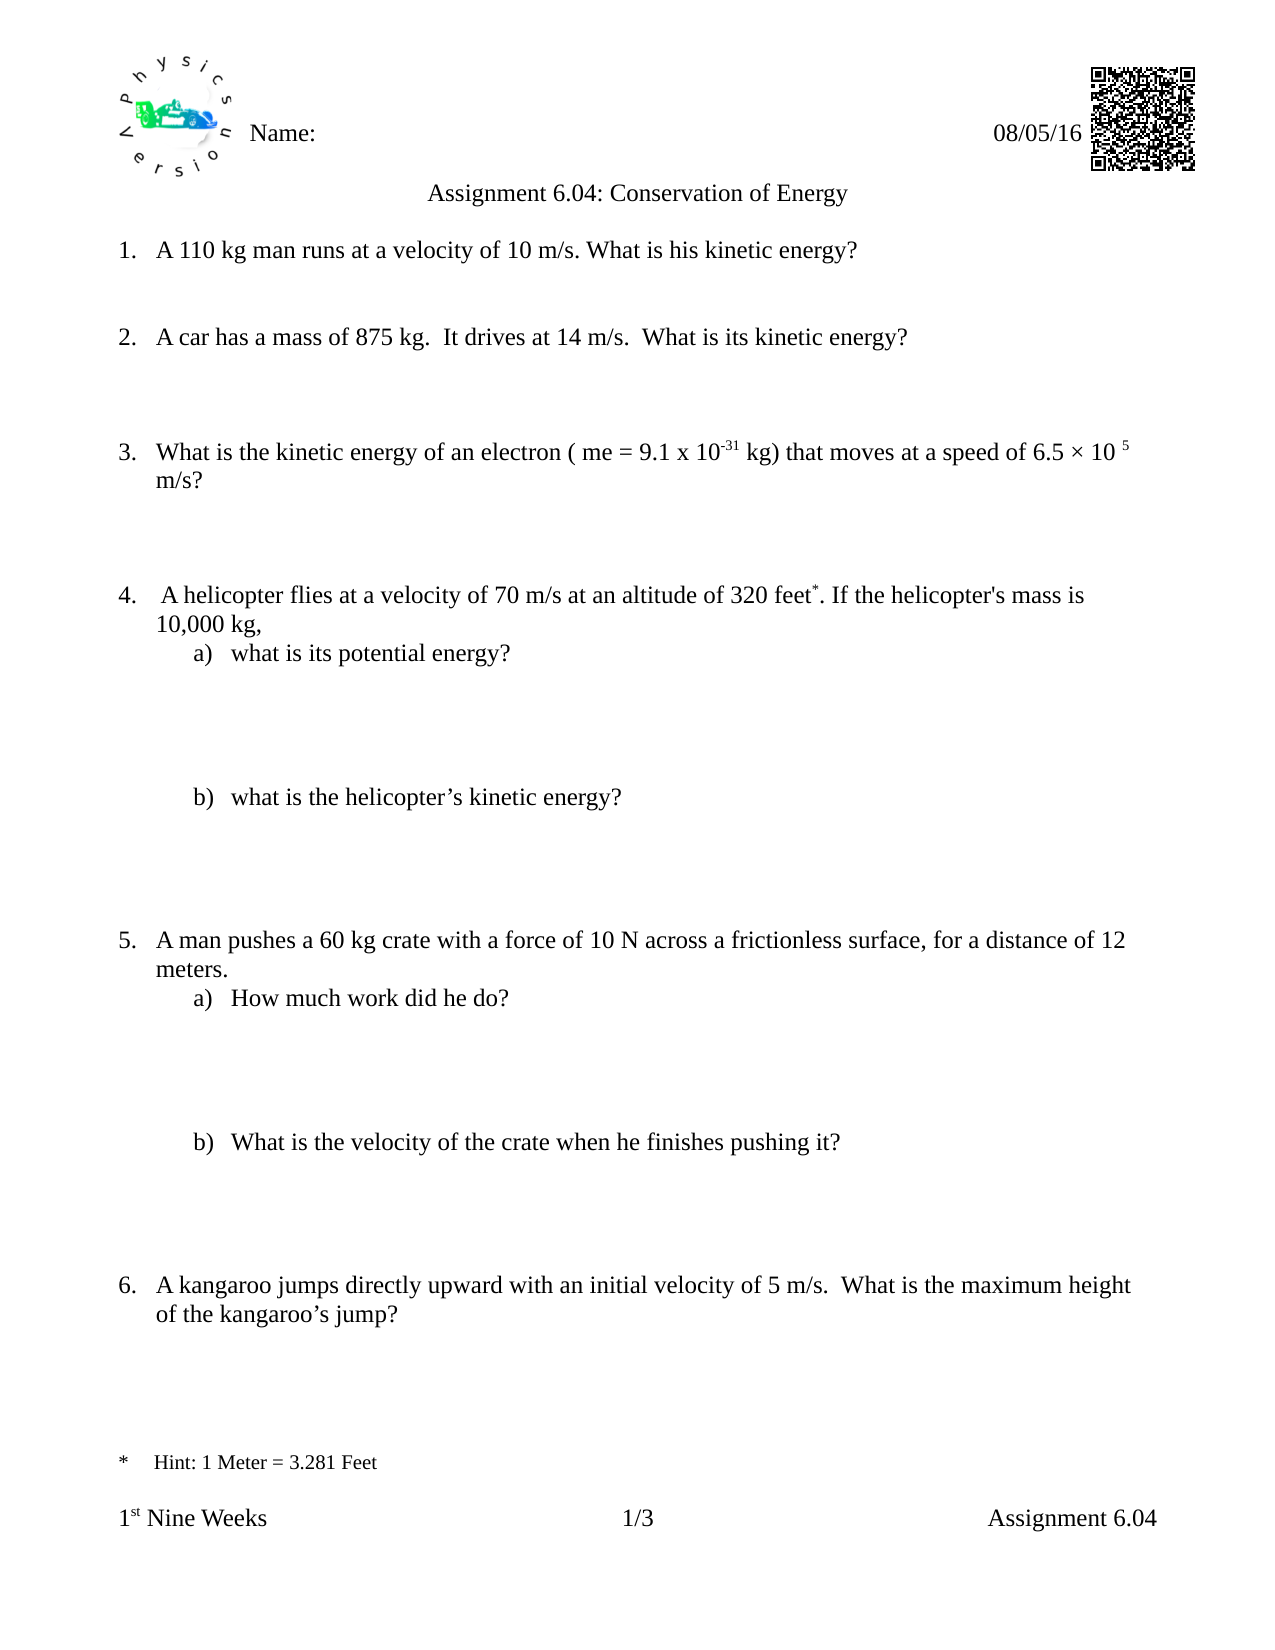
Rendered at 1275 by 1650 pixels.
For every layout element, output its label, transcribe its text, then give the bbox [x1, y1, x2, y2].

list A helicopter flies at a velocity of 70 m/s at an altitude of 320 feet. If the helicopter's mass is 10,000 kg, [118, 581, 1157, 638]
list A man pushes a 60 kg crate with a force of 10 N across a frictionless surface, for a distance of 12 meters. [118, 926, 1157, 983]
list What is the kinetic energy of an electron ( me = 9.1 x 10-31 kg) that moves at a speed of 6.5 × 10 5 m/s? [118, 437, 1157, 494]
picture [1082, 58, 1203, 179]
list Hint: 1 Meter = 3.281 Feet [118, 1449, 1157, 1474]
list what is its potential energy? [193, 638, 1157, 667]
picture [119, 56, 232, 177]
list A car has a mass of 875 kg. It drives at 14 m/s. What is its kinetic energy? [118, 322, 1157, 351]
list A 110 kg man runs at a velocity of 10 m/s. What is his kinetic energy? [118, 236, 1157, 264]
text Assignment 6.04: Conservation of Energy [118, 176, 1157, 207]
list How much work did he do? [193, 983, 1157, 1012]
list what is the helicopter’s kinetic energy? [193, 782, 1157, 811]
list A kangaroo jumps directly upward with an initial velocity of 5 m/s. What is the maximum height of the kangaroo’s jump? [118, 1271, 1157, 1328]
list What is the velocity of the crate when he finishes pushing it? [193, 1127, 1157, 1156]
